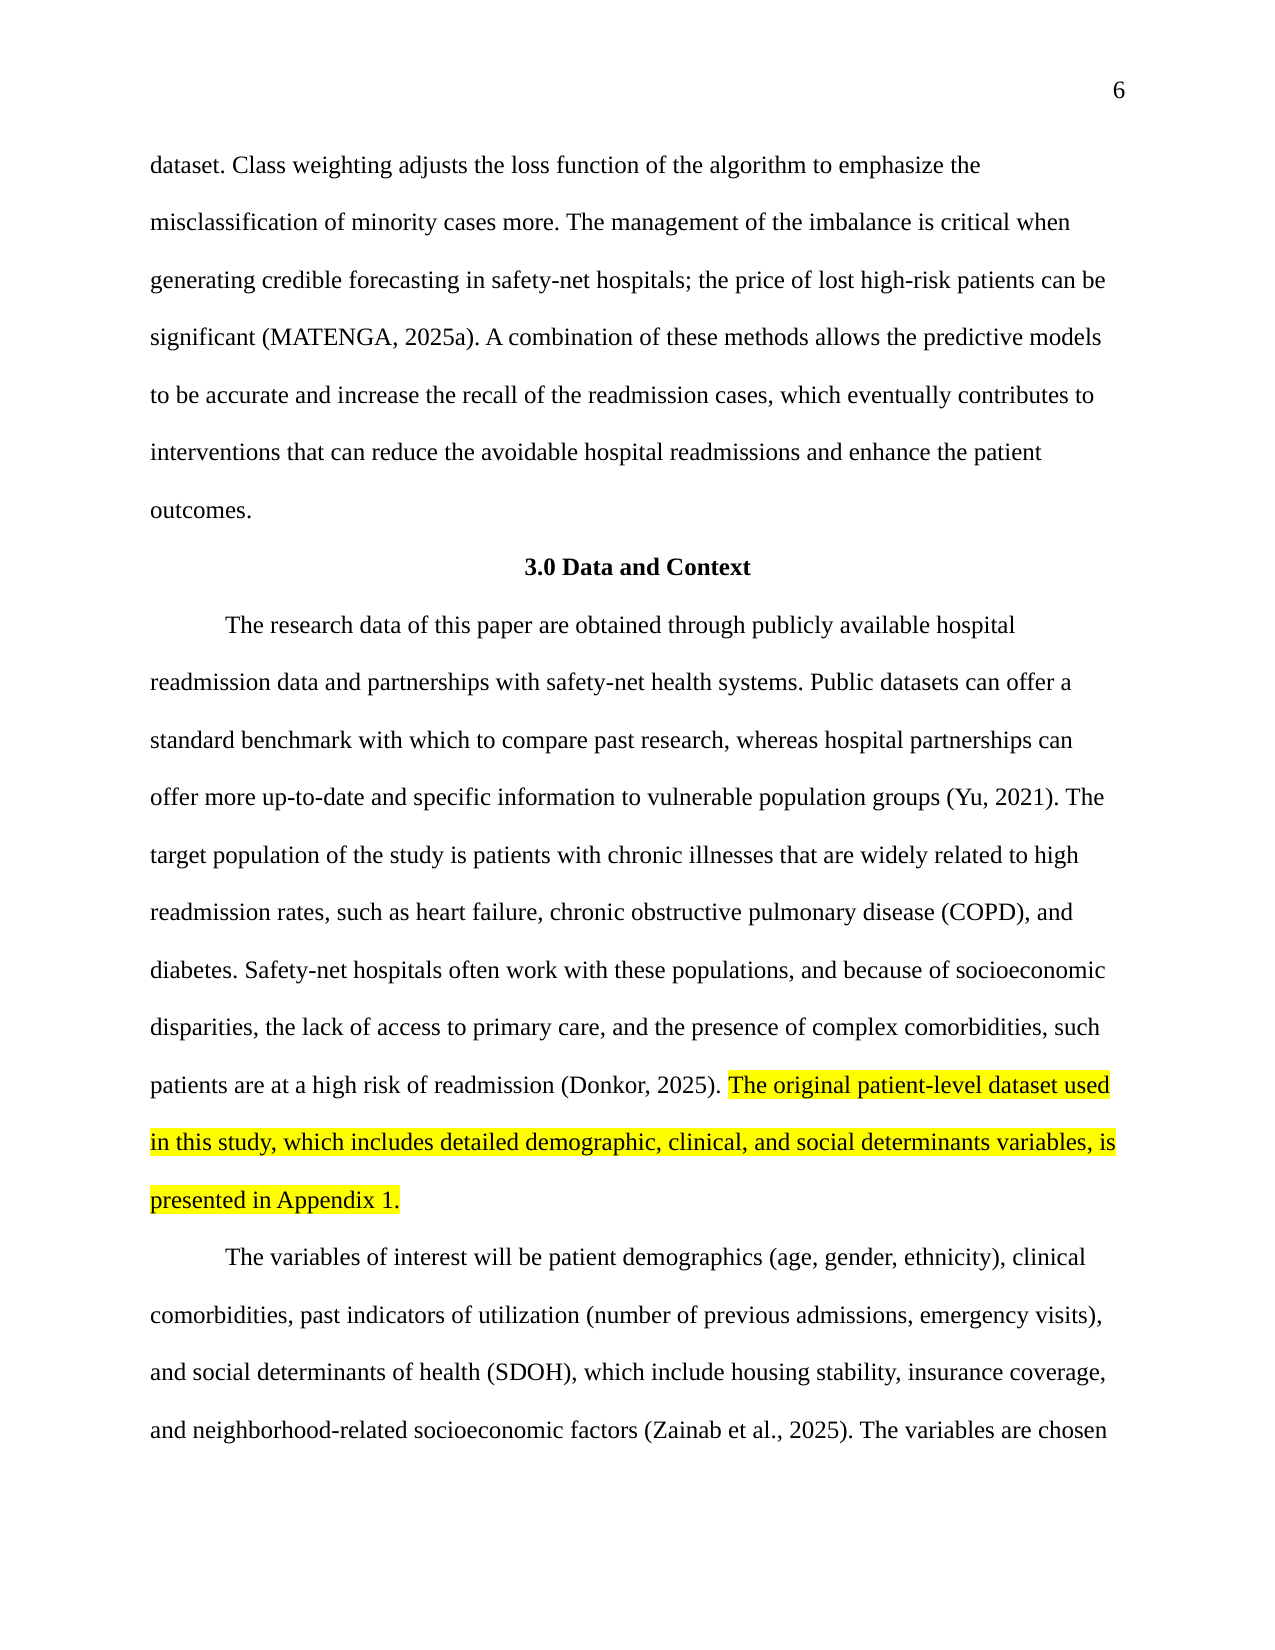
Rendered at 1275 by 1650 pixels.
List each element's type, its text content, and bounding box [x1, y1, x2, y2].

text The research data of this paper are obtained through publicly available hospital readmission data and partnerships with safety-net health systems. Public datasets can offer a standard benchmark with which to compare past research, whereas hospital partnerships can offer more up-to-date and specific information to vulnerable population groups (Yu, 2021). The target population of the study is patients with chronic illnesses that are widely related to high readmission rates, such as heart failure, chronic obstructive pulmonary disease (COPD), and diabetes. Safety-net hospitals often work with these populations, and because of socioeconomic disparities, the lack of access to primary care, and the presence of complex comorbidities, such patients are at a high risk of readmission (Donkor, 2025). The original patient-level dataset used in this study, which includes detailed demographic, clinical, and social determinants variables, is presented in Appendix 1. [150, 610, 1125, 1214]
text The variables of interest will be patient demographics (age, gender, ethnicity), clinical comorbidities, past indicators of utilization (number of previous admissions, emergency visits), and social determinants of health (SDOH), which include housing stability, insurance coverage, and neighborhood-related socioeconomic factors (Zainab et al., 2025). The variables are chosen [150, 1242, 1125, 1444]
text 3.0 Data and Context [150, 552, 1125, 581]
text dataset. Class weighting adjusts the loss function of the algorithm to emphasize the misclassification of minority cases more. The management of the imbalance is critical when generating credible forecasting in safety-net hospitals; the price of lost high-risk patients can be significant (MATENGA, 2025a). A combination of these methods allows the predictive models to be accurate and increase the recall of the readmission cases, which eventually contributes to interventions that can reduce the avoidable hospital readmissions and enhance the patient outcomes. [150, 150, 1125, 524]
